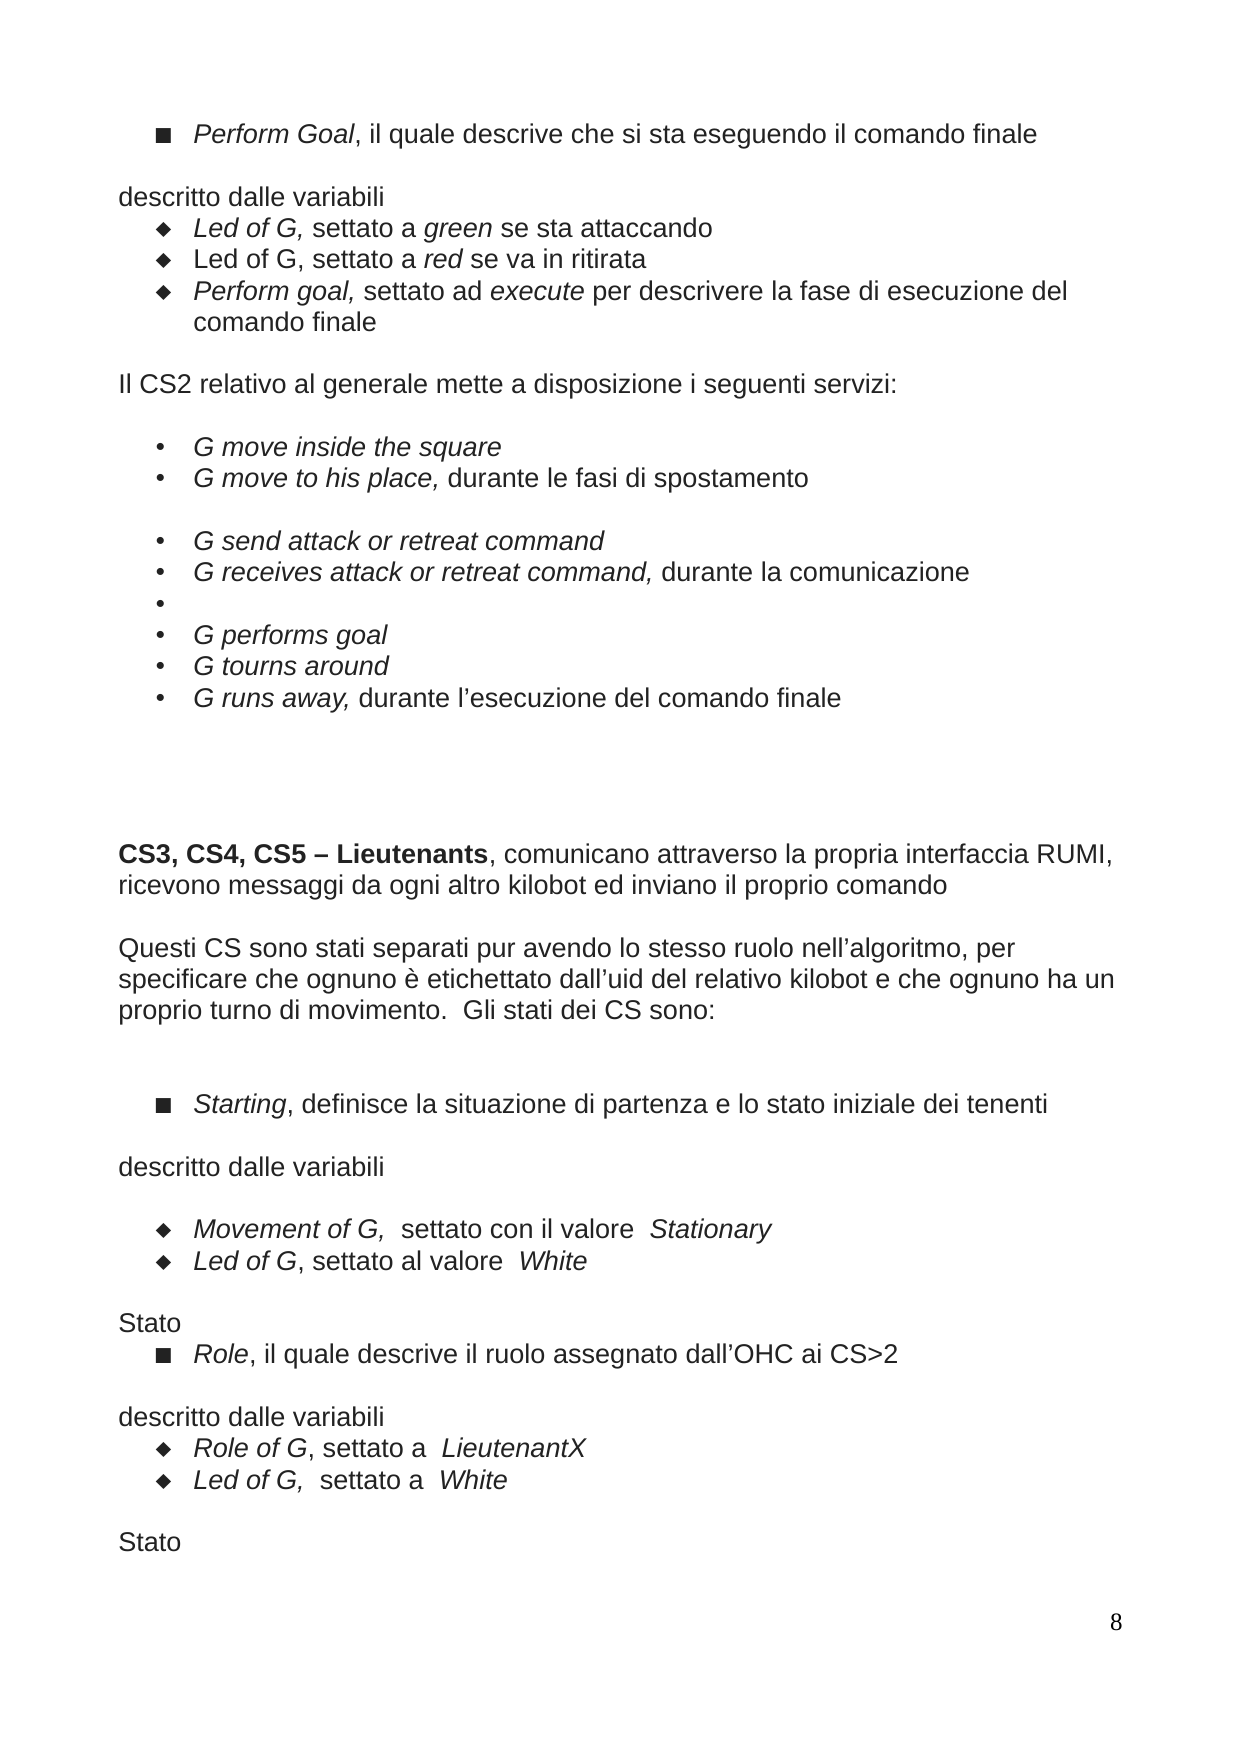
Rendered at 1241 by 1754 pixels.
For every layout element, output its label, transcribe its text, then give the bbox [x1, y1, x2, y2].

text descritto dalle variabili [118, 181, 1122, 212]
list Role, il quale descrive il ruolo assegnato dall’OHC ai CS>2 [156, 1338, 1122, 1370]
list G performs goal [156, 619, 1122, 650]
list G send attack or retreat command [156, 525, 1122, 556]
text Stato [118, 1526, 1122, 1557]
list G receives attack or retreat command, durante la comunicazione [156, 556, 1122, 588]
list G runs away, durante l’esecuzione del comando finale [156, 682, 1122, 713]
text descritto dalle variabili [118, 1401, 1122, 1432]
list Perform Goal, il quale descrive che si sta eseguendo il comando finale [156, 118, 1122, 149]
list Led of G, settato a red se va in ritirata [156, 243, 1122, 275]
text Il CS2 relativo al generale mette a disposizione i seguenti servizi: [118, 368, 1122, 400]
text Questi CS sono stati separati pur avendo lo stesso ruolo nell’algoritmo, per specificare che ognuno è etichettato dall’uid del relativo kilobot e che ognuno ha un proprio turno di movimento. Gli stati dei CS sono: [118, 932, 1122, 1026]
list Led of G, settato a White [156, 1464, 1122, 1495]
list Starting, definisce la situazione di partenza e lo stato iniziale dei tenenti [156, 1088, 1122, 1119]
list Led of G, settato al valore White [156, 1244, 1122, 1276]
list Role of G, settato a LieutenantX [156, 1432, 1122, 1464]
list Perform goal, settato ad execute per descrivere la fase di esecuzione del comando finale [156, 275, 1122, 337]
text Stato [118, 1307, 1122, 1338]
text descritto dalle variabili [118, 1151, 1122, 1182]
text CS3, CS4, CS5 – Lieutenants, comunicano attraverso la propria interfaccia RUMI, ricevono messaggi da ogni altro kilobot ed inviano il proprio comando [118, 838, 1122, 901]
list G move to his place, durante le fasi di spostamento [156, 462, 1122, 525]
list G move inside the square [156, 431, 1122, 462]
list Movement of G, settato con il valore Stationary [156, 1213, 1122, 1244]
list G tourns around [156, 650, 1122, 682]
list Led of G, settato a green se sta attaccando [156, 212, 1122, 243]
